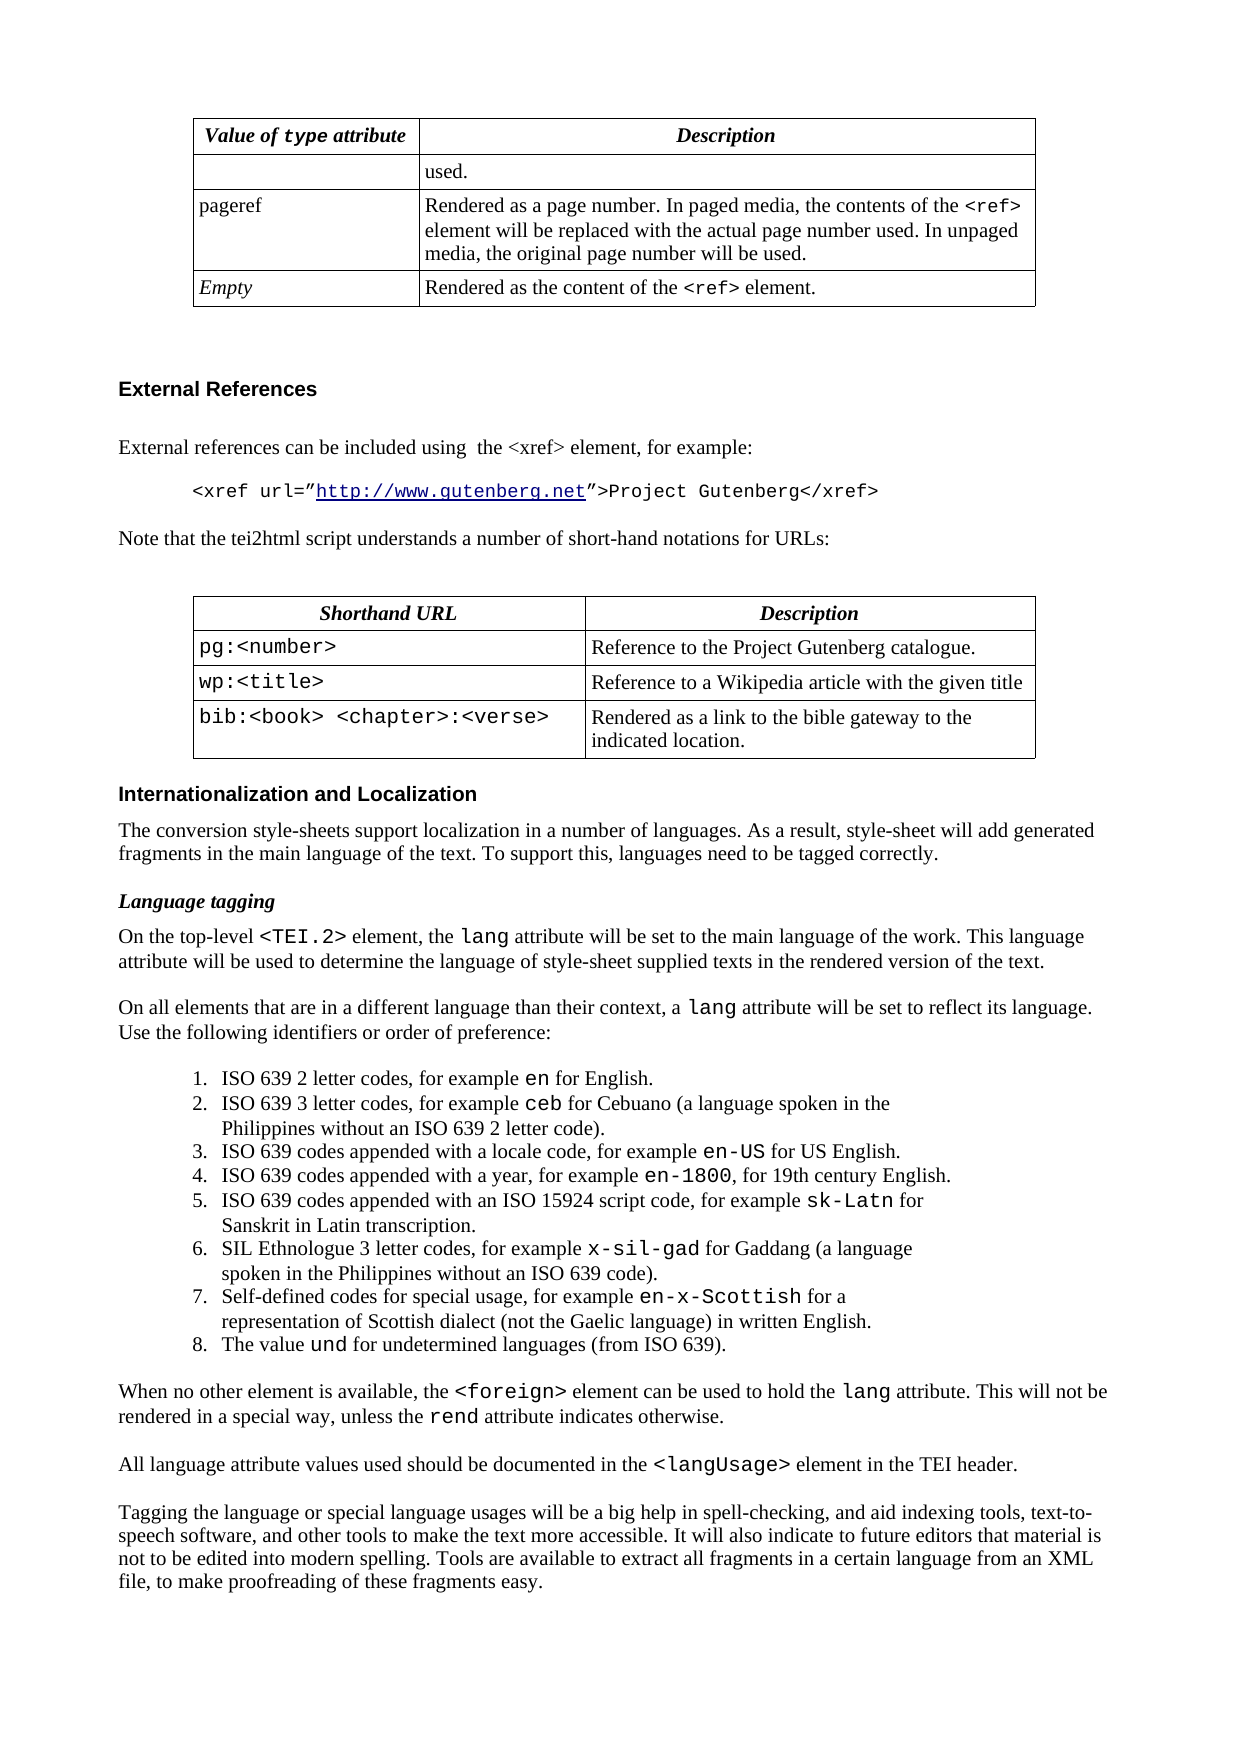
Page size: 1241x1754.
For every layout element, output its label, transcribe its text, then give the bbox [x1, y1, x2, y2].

subtitle External References [118, 377, 1122, 401]
list ISO 639 3 letter codes, for example ceb for Cebuano (a language spoken in the Philippines without an ISO 639 2 letter code). [192, 1092, 968, 1139]
list ISO 639 codes appended with a year, for example en-1800, for 19th century English. [192, 1164, 968, 1189]
table_cell [194, 155, 419, 189]
subtitle Internationalization and Localization [118, 783, 1122, 806]
table_cell Rendered as a link to the bible gateway to the indicated location. [586, 701, 1035, 758]
list ISO 639 codes appended with an ISO 15924 script code, for example sk-Latn for Sanskrit in Latin transcription. [192, 1189, 968, 1237]
list The value und for undetermined languages (from ISO 639). [192, 1333, 968, 1357]
table_header Description [586, 597, 1035, 630]
list SIL Ethnologue 3 letter codes, for example x-sil-gad for Gaddang (a language spoken in the Philippines without an ISO 639 code). [192, 1237, 968, 1285]
list ISO 639 codes appended with a locale code, for example en-US for US English. [192, 1139, 968, 1164]
table_cell pageref [194, 190, 419, 270]
table_cell wp:<title> [194, 666, 585, 700]
list Self-defined codes for special usage, for example en-x-Scottish for a representation of Scottish dialect (not the Gaelic language) in written English. [192, 1285, 968, 1333]
table_cell Rendered as a page number. In paged media, the contents of the <ref> element will be replaced with the actual page number used. In unpaged media, the original page number will be used. [420, 190, 1035, 270]
text When no other element is available, the <foreign> element can be used to hold the lang attribute. This will not be rendered in a special way, unless the rend attribute indicates otherwise. [118, 1380, 1122, 1430]
table_header Shorthand URL [194, 597, 585, 630]
subtitle Language tagging [118, 890, 1122, 913]
table_cell pg:<number> [194, 631, 585, 665]
text On all elements that are in a different language than their context, a lang attribute will be set to reflect its language. Use the following identifiers or order of preference: [118, 996, 1122, 1044]
text All language attribute values used should be documented in the <langUsage> element in the TEI header. [118, 1453, 1122, 1478]
text The conversion style-sheets support localization in a number of languages. As a result, style-sheet will add generated fragments in the main language of the text. To support this, languages need to be tagged correctly. [118, 819, 1122, 865]
table_cell bib:<book> <chapter>:<verse> [194, 701, 585, 758]
table_cell Empty [194, 271, 419, 306]
text Note that the tei2html script understands a number of short-hand notations for URLs: [118, 526, 1122, 549]
table_cell Rendered as the content of the <ref> element. [420, 271, 1035, 306]
table_cell Reference to a Wikipedia article with the given title [586, 666, 1035, 700]
table_header Description [420, 119, 1035, 154]
text On the top-level <TEI.2> element, the lang attribute will be set to the main language of the work. This language attribute will be used to determine the language of style-sheet supplied texts in the rendered version of the text. [118, 925, 1122, 973]
table_cell Reference to the Project Gutenberg catalogue. [586, 631, 1035, 665]
table_header Value of type attribute [194, 119, 419, 154]
list ISO 639 2 letter codes, for example en for English. [192, 1067, 968, 1092]
text External references can be included using the <xref> element, for example: [118, 436, 1122, 459]
text Tagging the language or special language usages will be a big help in spell-checking, and aid indexing tools, text-to-speech software, and other tools to make the text more accessible. It will also indicate to future editors that material is not to be edited into modern spelling. Tools are available to extract all fragments in a certain language from an XML file, to make proofreading of these fragments easy. [118, 1501, 1122, 1593]
table_cell used. [420, 155, 1035, 189]
text <xref url=”http://www.gutenberg.net”>Project Gutenberg</xref> [118, 482, 1122, 503]
